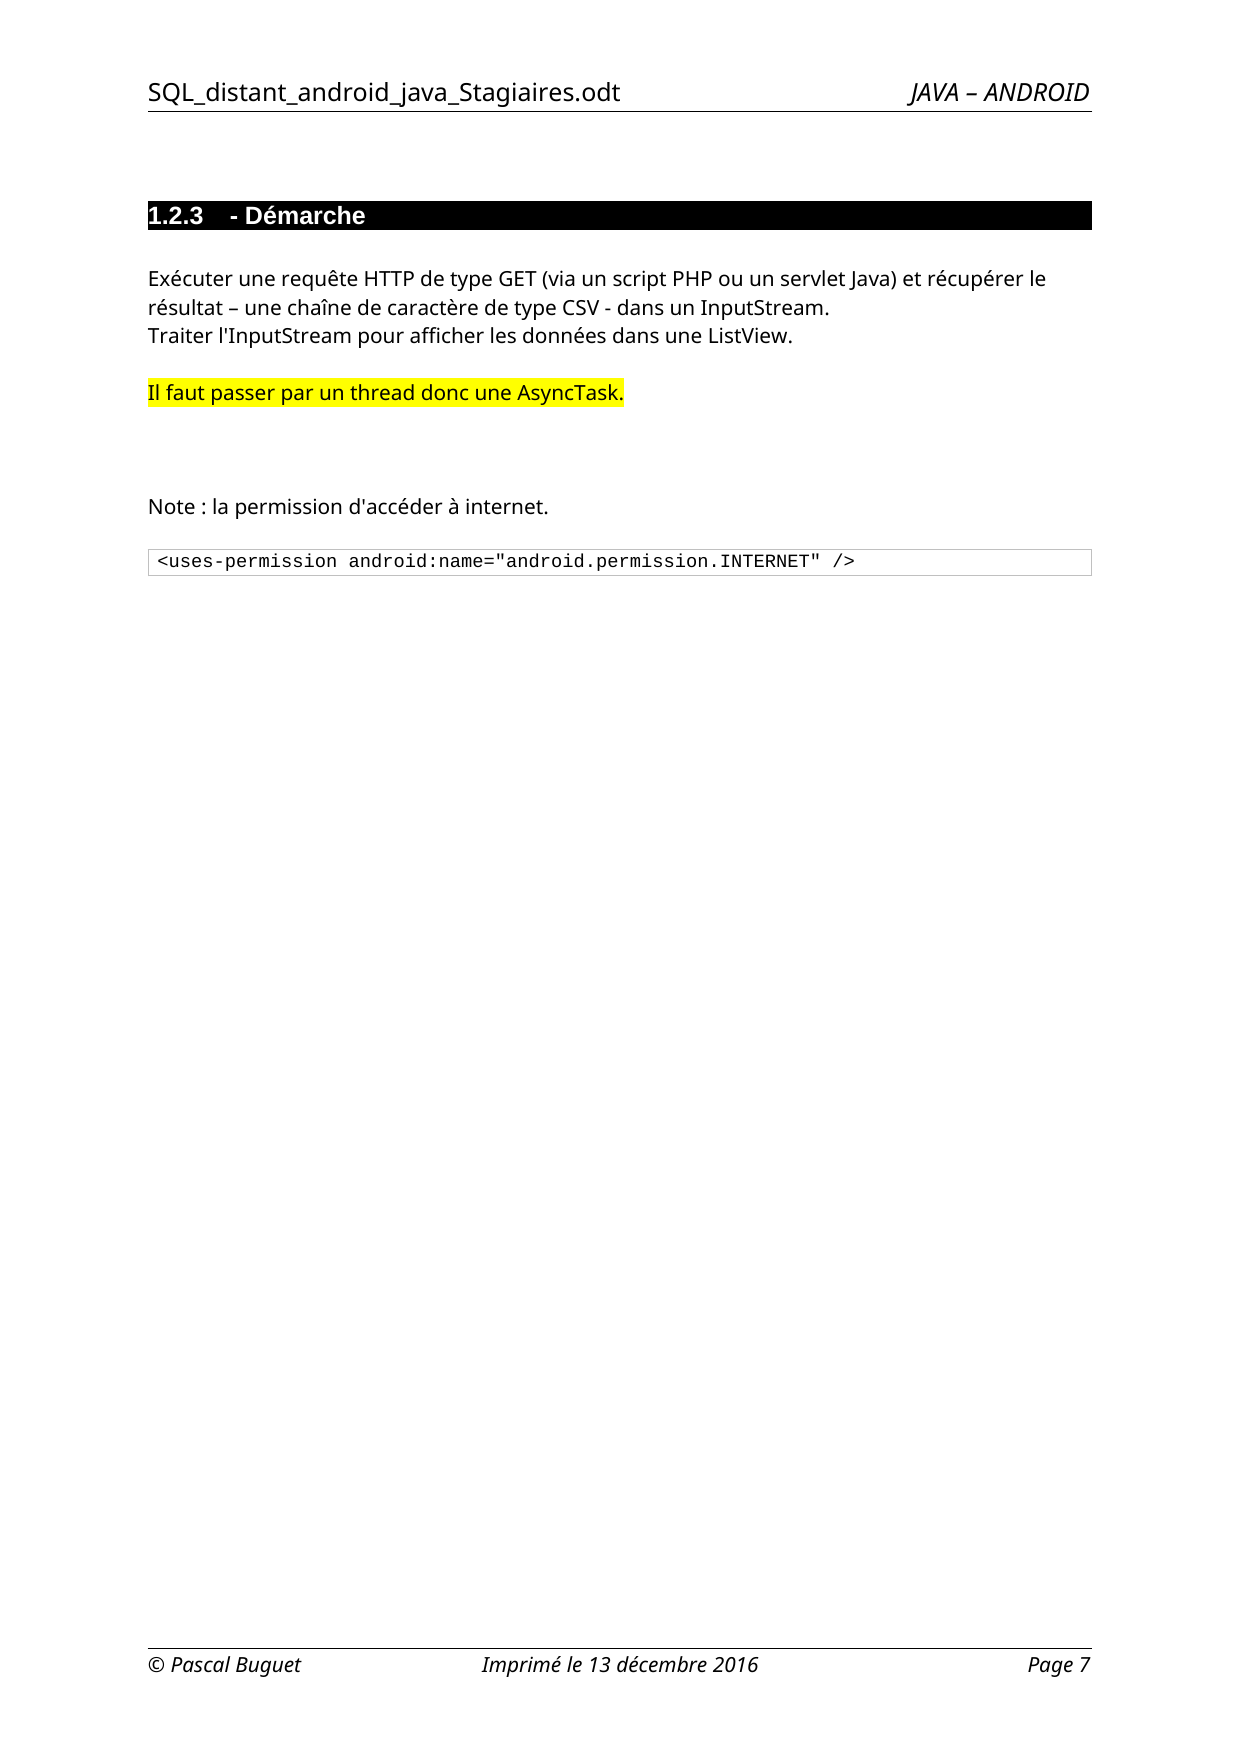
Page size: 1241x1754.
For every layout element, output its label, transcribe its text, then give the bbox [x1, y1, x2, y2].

text Il faut passer par un thread donc une AsyncTask. [148, 378, 1092, 407]
text Traiter l'InputStream pour afficher les données dans une ListView. [148, 321, 1092, 350]
text Note : la permission d'accéder à internet. [148, 492, 1092, 521]
text <uses-permission android:name="android.permission.INTERNET" /> [149, 550, 1091, 575]
text Exécuter une requête HTTP de type GET (via un script PHP ou un servlet Java) et récupérer le résultat – une chaîne de caractère de type CSV - dans un InputStream. [148, 264, 1092, 321]
subtitle - Démarche [148, 201, 1092, 230]
